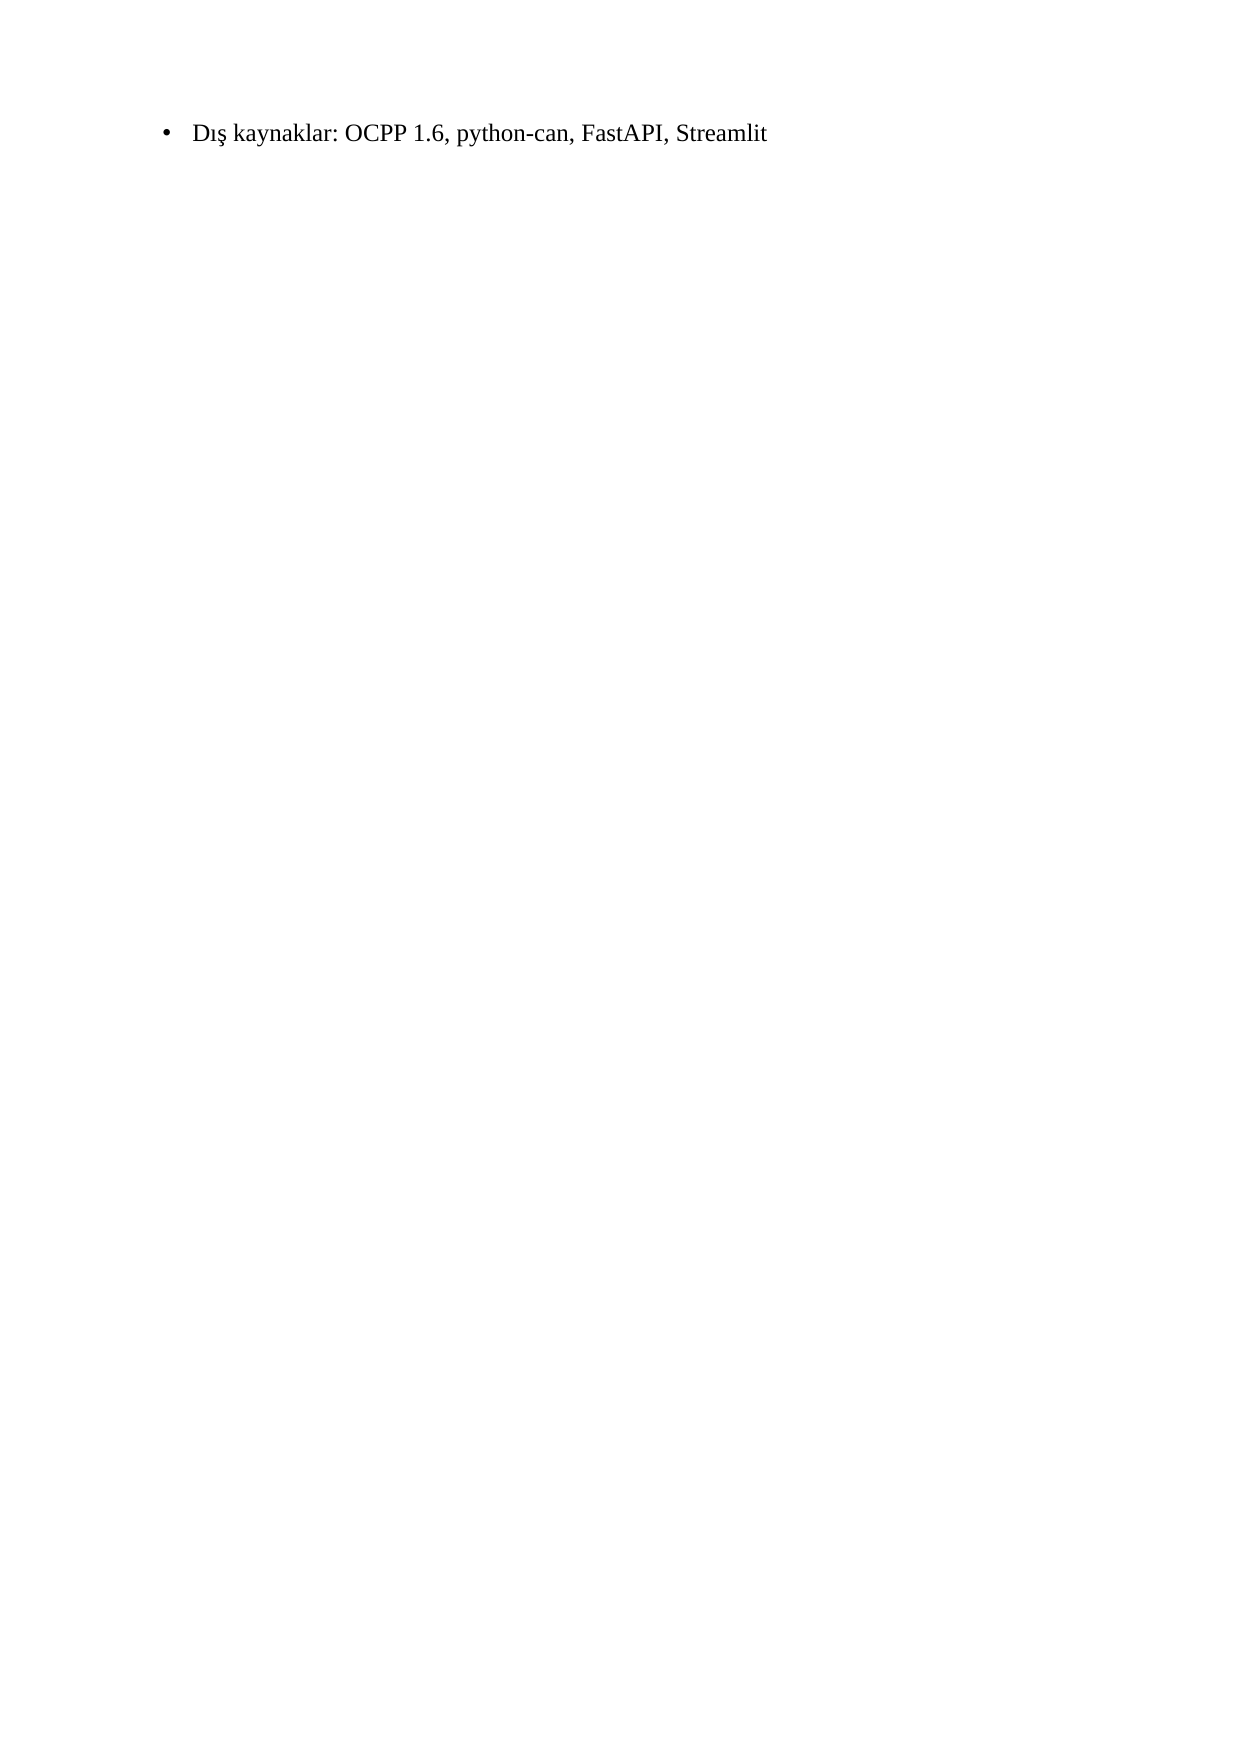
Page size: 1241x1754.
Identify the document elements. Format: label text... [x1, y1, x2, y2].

list Dış kaynaklar: OCPP 1.6, python-can, FastAPI, Streamlit [162, 118, 1122, 147]
